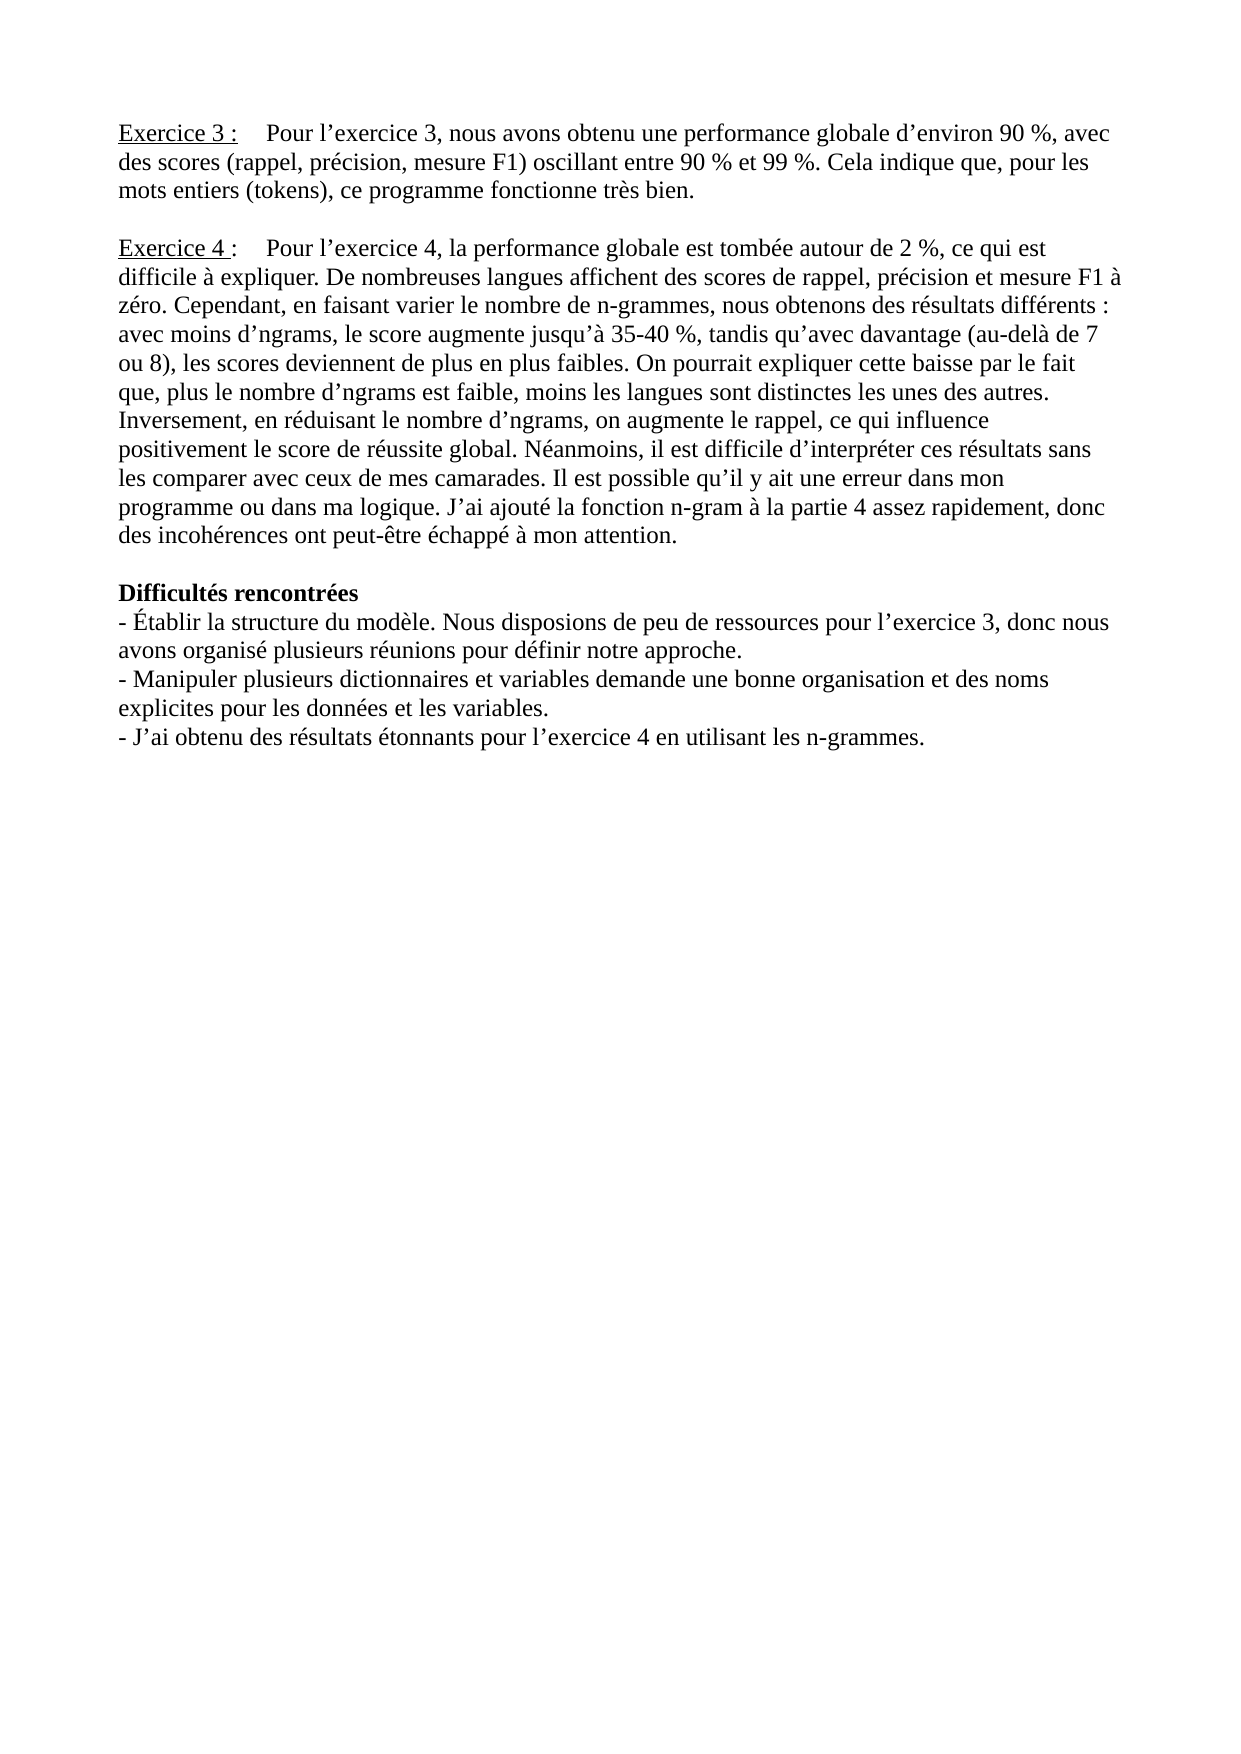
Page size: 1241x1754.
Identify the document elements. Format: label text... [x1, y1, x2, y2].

text Difficultés rencontrées [118, 578, 1122, 607]
text - J’ai obtenu des résultats étonnants pour l’exercice 4 en utilisant les n-grammes. [118, 722, 1122, 751]
text - Établir la structure du modèle. Nous disposions de peu de ressources pour l’exercice 3, donc nous avons organisé plusieurs réunions pour définir notre approche. [118, 607, 1122, 664]
text - Manipuler plusieurs dictionnaires et variables demande une bonne organisation et des noms explicites pour les données et les variables. [118, 664, 1122, 722]
text Exercice 4 : Pour l’exercice 4, la performance globale est tombée autour de 2 %, ce qui est difficile à expliquer. De nombreuses langues affichent des scores de rappel, précision et mesure F1 à zéro. Cependant, en faisant varier le nombre de n-grammes, nous obtenons des résultats différents : avec moins d’ngrams, le score augmente jusqu’à 35-40 %, tandis qu’avec davantage (au-delà de 7 ou 8), les scores deviennent de plus en plus faibles. On pourrait expliquer cette baisse par le fait que, plus le nombre d’ngrams est faible, moins les langues sont distinctes les unes des autres. Inversement, en réduisant le nombre d’ngrams, on augmente le rappel, ce qui influence positivement le score de réussite global. Néanmoins, il est difficile d’interpréter ces résultats sans les comparer avec ceux de mes camarades. Il est possible qu’il y ait une erreur dans mon programme ou dans ma logique. J’ai ajouté la fonction n-gram à la partie 4 assez rapidement, donc des incohérences ont peut-être échappé à mon attention. [118, 233, 1122, 549]
text Exercice 3 : Pour l’exercice 3, nous avons obtenu une performance globale d’environ 90 %, avec des scores (rappel, précision, mesure F1) oscillant entre 90 % et 99 %. Cela indique que, pour les mots entiers (tokens), ce programme fonctionne très bien. [118, 118, 1122, 204]
